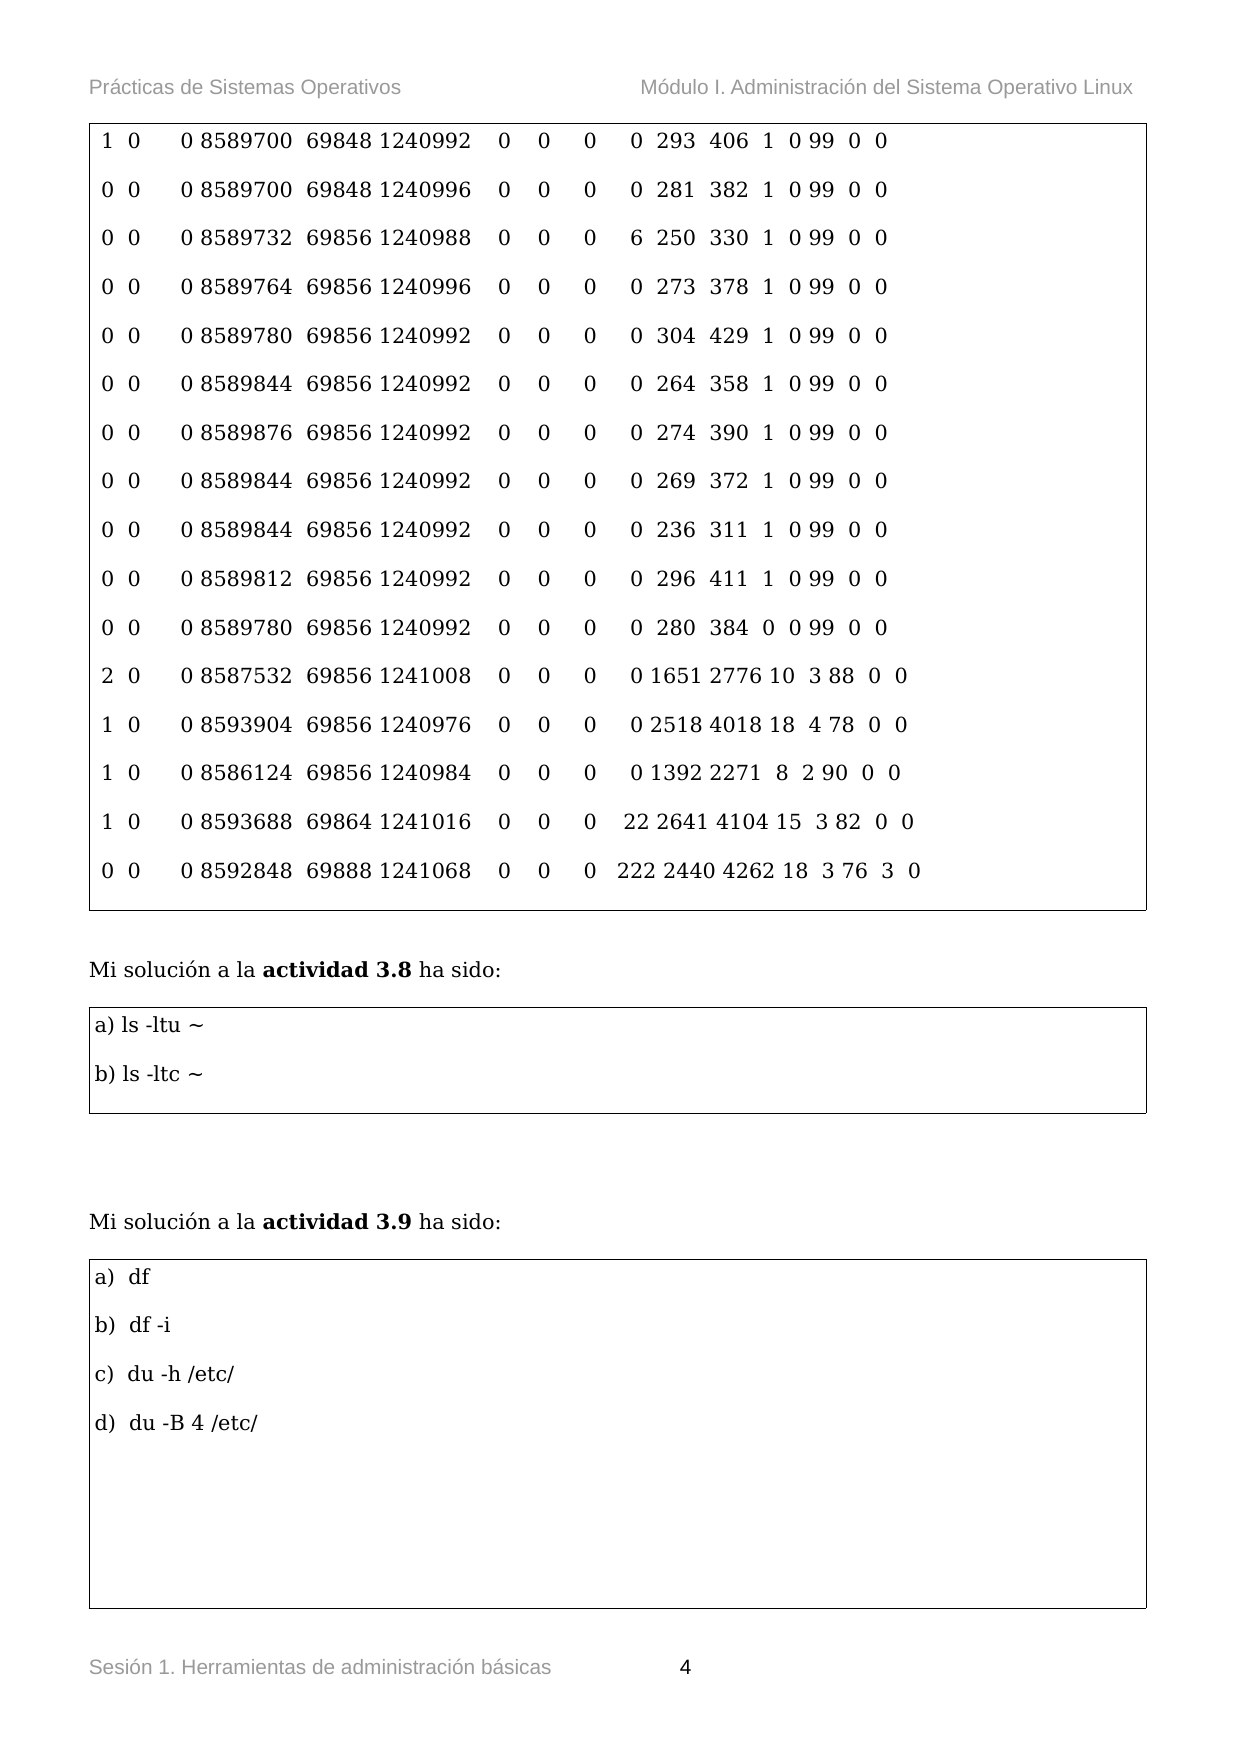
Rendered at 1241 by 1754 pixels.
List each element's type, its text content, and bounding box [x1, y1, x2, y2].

text Mi solución a la actividad 3.8 ha sido: [89, 958, 1146, 983]
text Mi solución a la actividad 3.9 ha sido: [89, 1210, 1146, 1234]
table_header a) df b) df -i c) du -h /etc/ d) du -B 4 /etc/ [90, 1260, 1146, 1607]
table_header 1 0 0 8589700 69848 1240992 0 0 0 0 293 406 1 0 99 0 0 0 0 0 8589700 69848 1240996 0 0 0 0 281 382 1 0 99 0 0 0 0 0 8589732 69856 1240988 0 0 0 6 250 330 1 0 99 0 0 0 0 0 8589764 69856 1240996 0 0 0 0 273 378 1 0 99 0 0 0 0 0 8589780 69856 1240992 0 0 0 0 304 429 1 0 99 0 0 0 0 0 8589844 69856 1240992 0 0 0 0 264 358 1 0 99 0 0 0 0 0 8589876 69856 1240992 0 0 0 0 274 390 1 0 99 0 0 0 0 0 8589844 69856 1240992 0 0 0 0 269 372 1 0 99 0 0 0 0 0 8589844 69856 1240992 0 0 0 0 236 311 1 0 99 0 0 0 0 0 8589812 69856 1240992 0 0 0 0 296 411 1 0 99 0 0 0 0 0 8589780 69856 1240992 0 0 0 0 280 384 0 0 99 0 0 2 0 0 8587532 69856 1241008 0 0 0 0 1651 2776 10 3 88 0 0 1 0 0 8593904 69856 1240976 0 0 0 0 2518 4018 18 4 78 0 0 1 0 0 8586124 69856 1240984 0 0 0 0 1392 2271 8 2 90 0 0 1 0 0 8593688 69864 1241016 0 0 0 22 2641 4104 15 3 82 0 0 0 0 0 8592848 69888 1241068 0 0 0 222 2440 4262 18 3 76 3 0 [90, 124, 1146, 909]
table_header a) ls -ltu ~ b) ls -ltc ~ [90, 1008, 1146, 1113]
